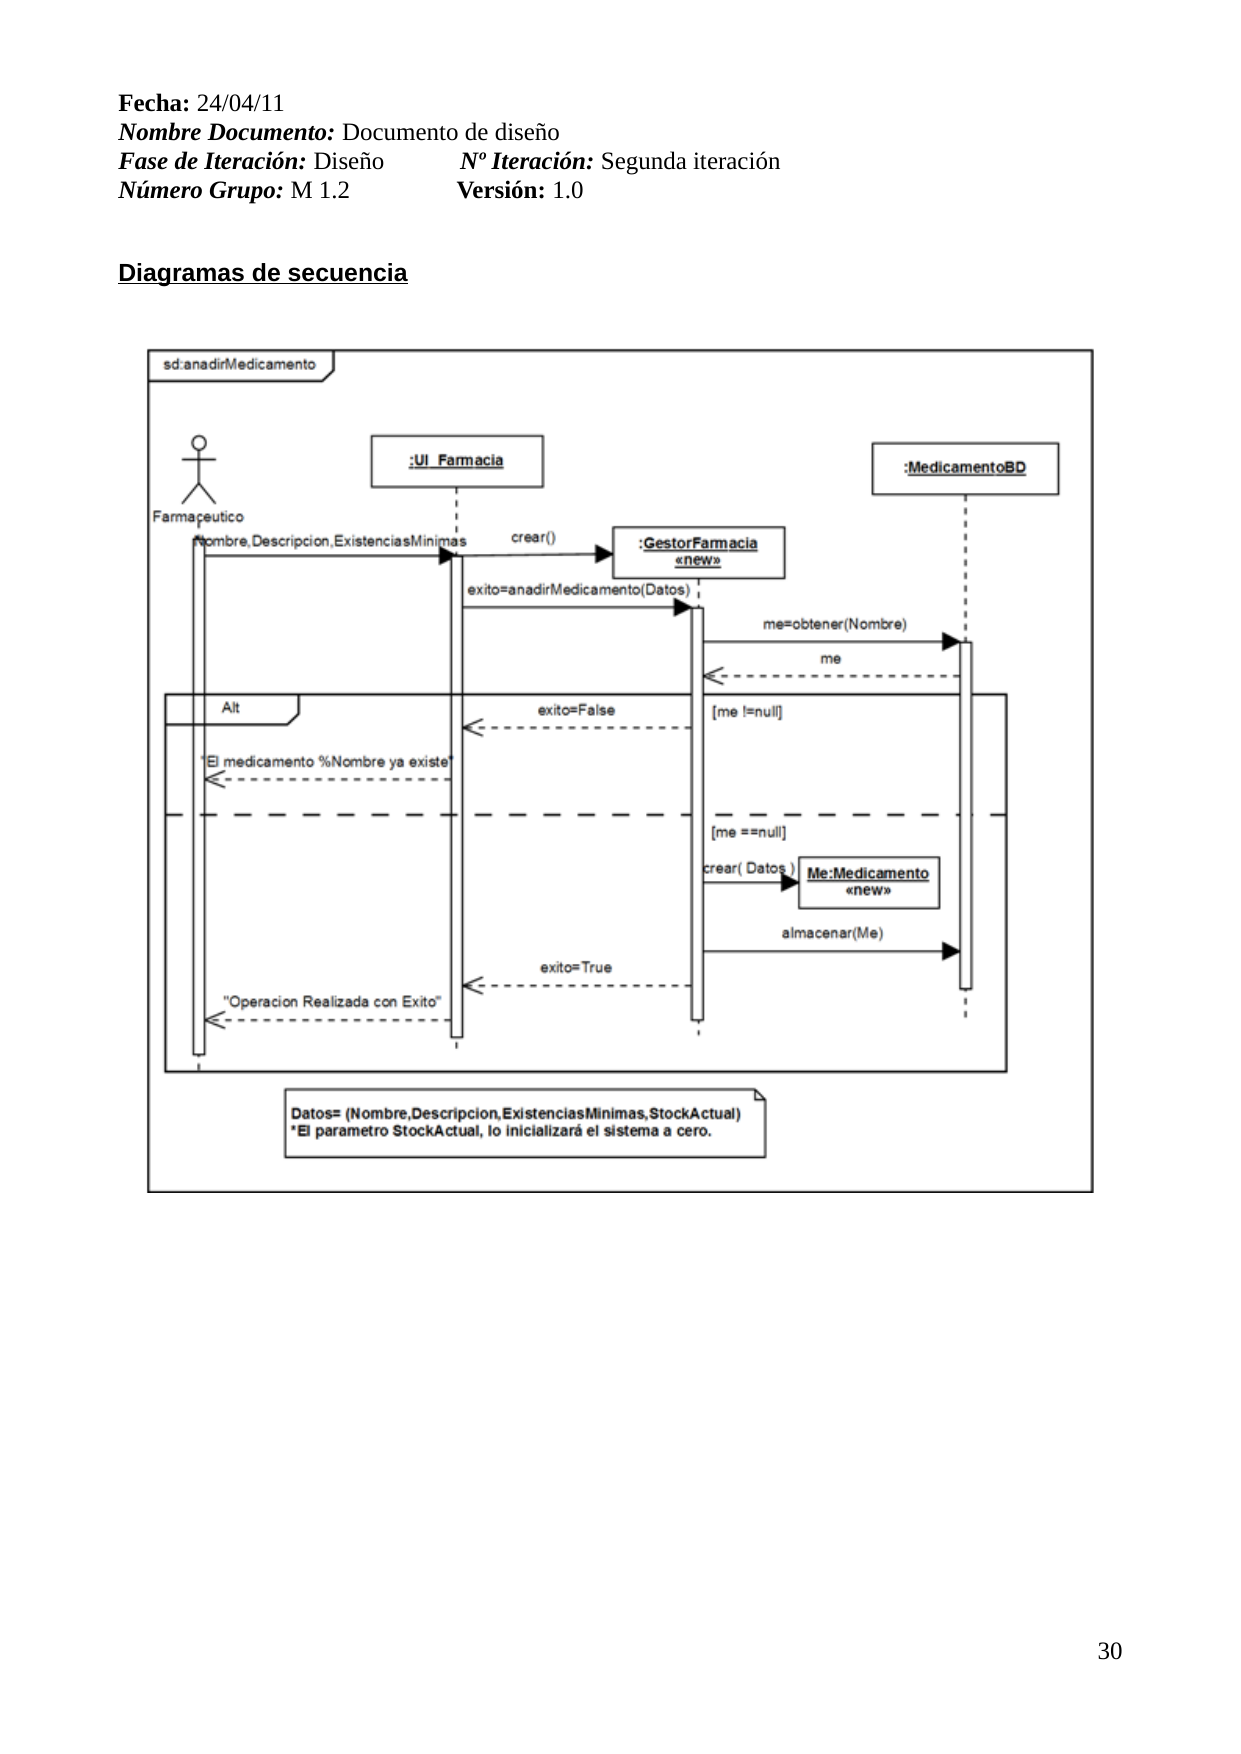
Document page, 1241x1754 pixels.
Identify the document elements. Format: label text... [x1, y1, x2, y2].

picture [146, 348, 1094, 1193]
subtitle Diagramas de secuencia [118, 258, 1122, 287]
